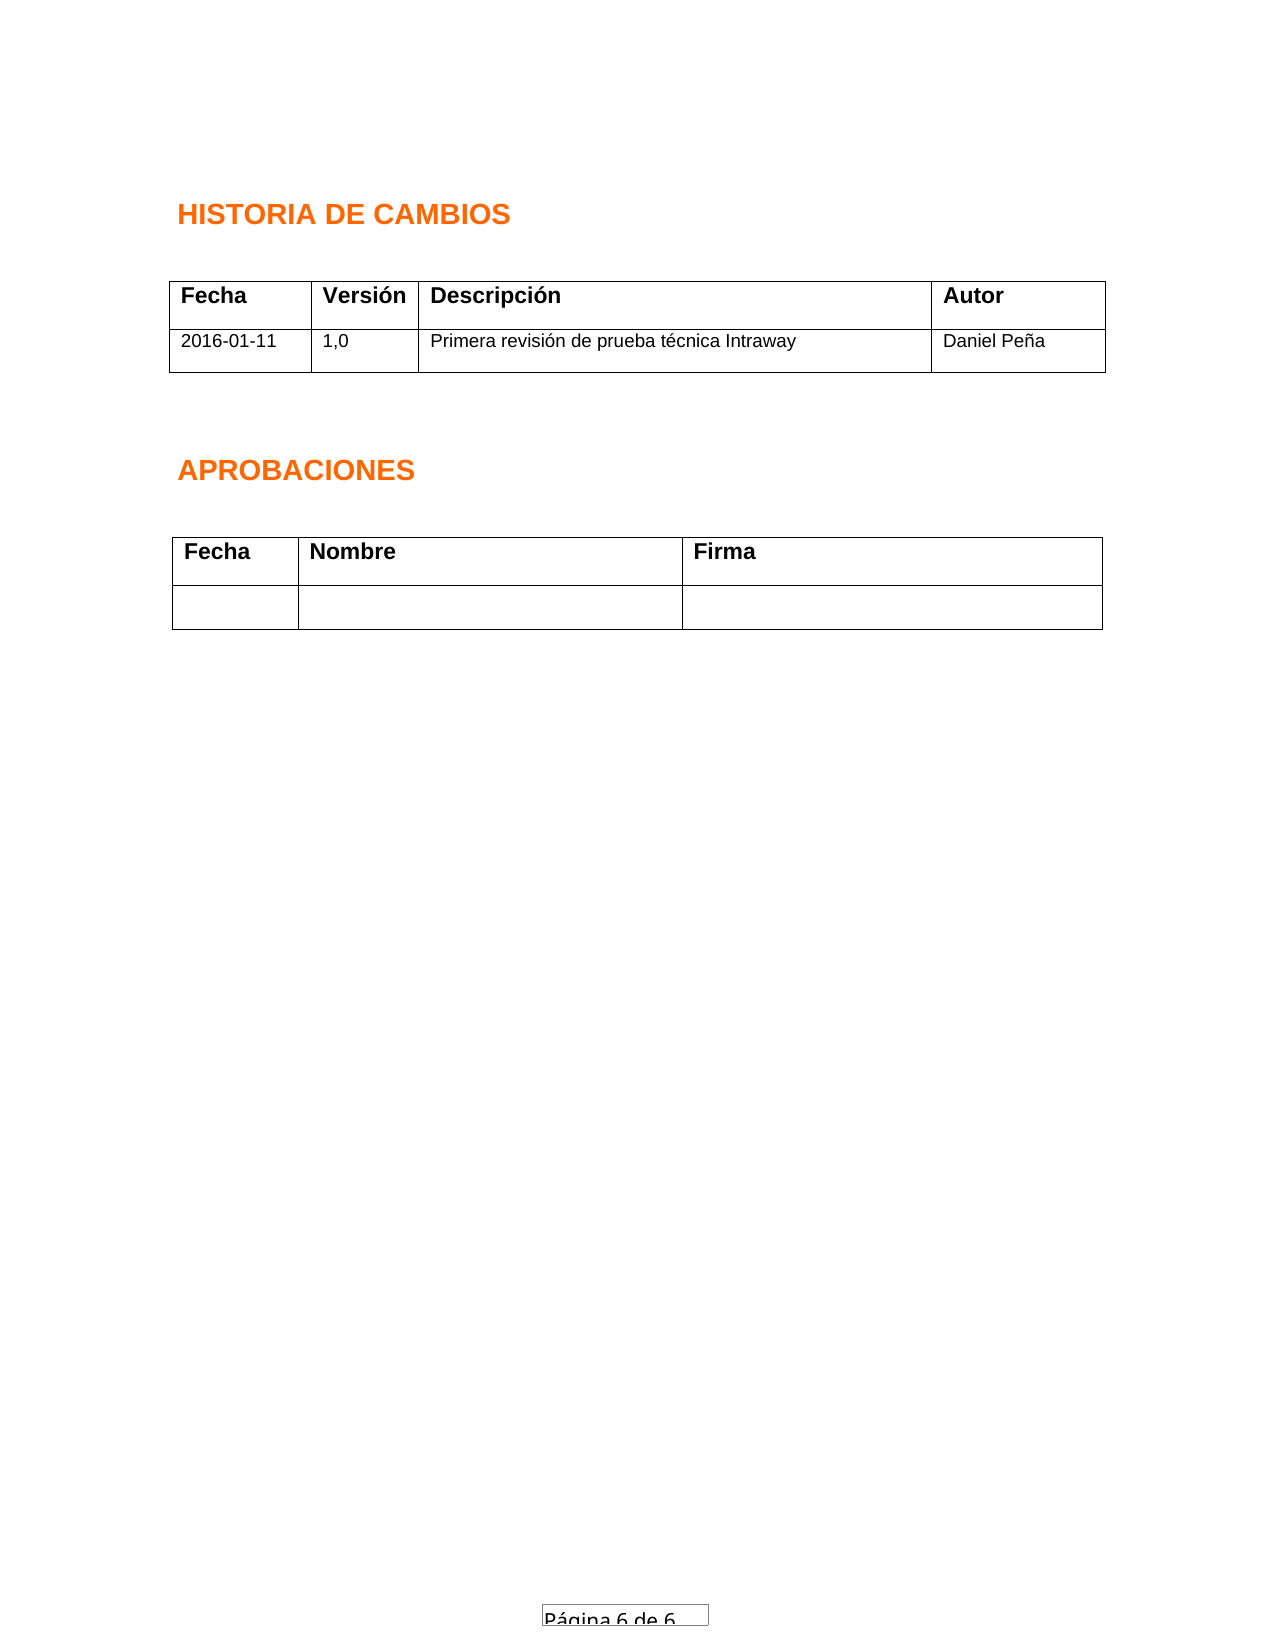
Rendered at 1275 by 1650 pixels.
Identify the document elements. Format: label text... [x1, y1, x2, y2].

table_cell [173, 586, 298, 629]
table_cell Primera revisión de prueba técnica Intraway [419, 330, 931, 372]
subtitle aprobaciones [177, 453, 1098, 487]
table_header Firma [683, 538, 1102, 585]
table_cell 2016-01-11 [170, 330, 311, 372]
table_cell Daniel Peña [932, 330, 1105, 372]
table_header Versión [312, 282, 418, 329]
table_header Fecha [173, 538, 298, 585]
table_cell 1,0 [312, 330, 418, 372]
table_cell [299, 586, 682, 629]
table_header Descripción [419, 282, 931, 329]
table_header Fecha [170, 282, 311, 329]
subtitle Historia de cambios [177, 197, 1098, 231]
table_header Autor [932, 282, 1105, 329]
table_header Nombre [299, 538, 682, 585]
table_cell [683, 586, 1102, 629]
